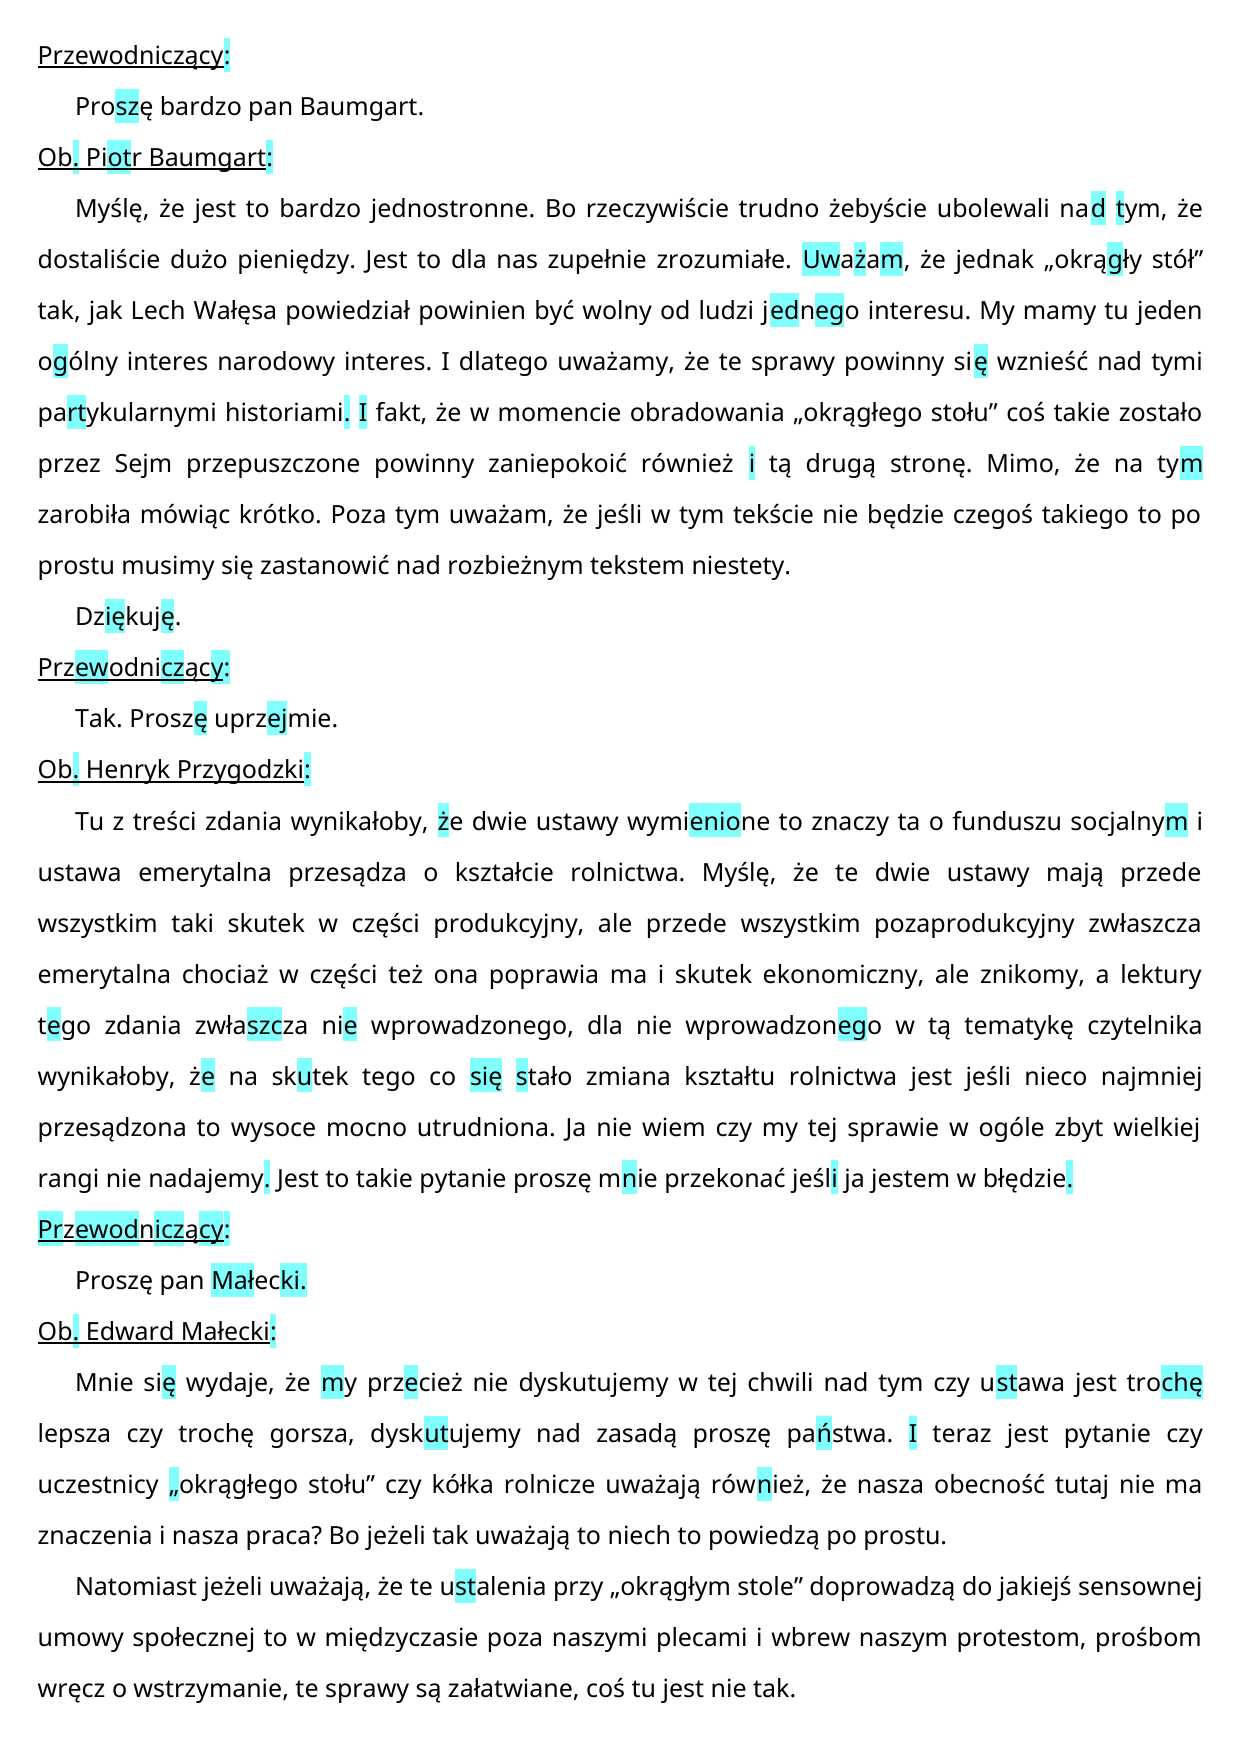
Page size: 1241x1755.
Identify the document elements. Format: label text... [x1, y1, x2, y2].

text Przewodniczący: [37, 1211, 1203, 1246]
text Myślę, że jest to bardzo jednostronne. Bo rzeczywiście trudno żebyście ubolewali nad tym, że dostaliście dużo pieniędzy. Jest to dla nas zupełnie zrozumiałe. Uważam, że jednak „okrągły stół” tak, jak Lech Wałęsa powiedział powinien być wolny od ludzi jednego interesu. My mamy tu jeden ogólny interes narodowy interes. I dlatego uważamy, że te sprawy powinny się wznieść nad tymi partykularnymi historiami. I fakt, że w momencie obradowania „okrągłego stołu” coś takie zostało przez Sejm przepuszczone powinny zaniepokoić również i tą drugą stronę. Mimo, że na tym zarobiła mówiąc krótko. Poza tym uważam, że jeśli w tym tekście nie będzie czegoś takiego to po prostu musimy się zastanowić nad rozbieżnym tekstem niestety. [37, 191, 1203, 582]
text Przewodniczący: [37, 650, 1203, 684]
text Ob. Edward Małecki: [37, 1313, 1203, 1348]
text Tak. Proszę uprzejmie. [37, 701, 1203, 735]
text Przewodniczący: [37, 37, 1203, 72]
text Proszę bardzo pan Baumgart. [37, 88, 1203, 123]
text Proszę pan Małecki. [37, 1262, 1203, 1297]
text Ob. Piotr Baumgart: [37, 139, 1203, 174]
text Ob. Henryk Przygodzki: [37, 752, 1203, 786]
text Mnie się wydaje, że my przecież nie dyskutujemy w tej chwili nad tym czy ustawa jest trochę lepsza czy trochę gorsza, dyskutujemy nad zasadą proszę państwa. I teraz jest pytanie czy uczestnicy „okrągłego stołu” czy kółka rolnicze uważają również, że nasza obecność tutaj nie ma znaczenia i nasza praca? Bo jeżeli tak uważają to niech to powiedzą po prostu. [37, 1364, 1203, 1552]
text Dziękuję. [37, 599, 1203, 633]
text Natomiast jeżeli uważają, że te ustalenia przy „okrągłym stole” doprowadzą do jakiejś sensownej umowy społecznej to w międzyczasie poza naszymi plecami i wbrew naszym protestom, prośbom wręcz o wstrzymanie, te sprawy są załatwiane, coś tu jest nie tak. [37, 1569, 1203, 1705]
text Tu z treści zdania wynikałoby, że dwie ustawy wymienione to znaczy ta o funduszu socjalnym i ustawa emerytalna przesądza o kształcie rolnictwa. Myślę, że te dwie ustawy mają przede wszystkim taki skutek w części produkcyjny, ale przede wszystkim pozaprodukcyjny zwłaszcza emerytalna chociaż w części też ona poprawia ma i skutek ekonomiczny, ale znikomy, a lektury tego zdania zwłaszcza nie wprowadzonego, dla nie wprowadzonego w tą tematykę czytelnika wynikałoby, że na skutek tego co się stało zmiana kształtu rolnictwa jest jeśli nieco najmniej przesądzona to wysoce mocno utrudniona. Ja nie wiem czy my tej sprawie w ogóle zbyt wielkiej rangi nie nadajemy. Jest to takie pytanie proszę mnie przekonać jeśli ja jestem w błędzie. [37, 803, 1203, 1194]
